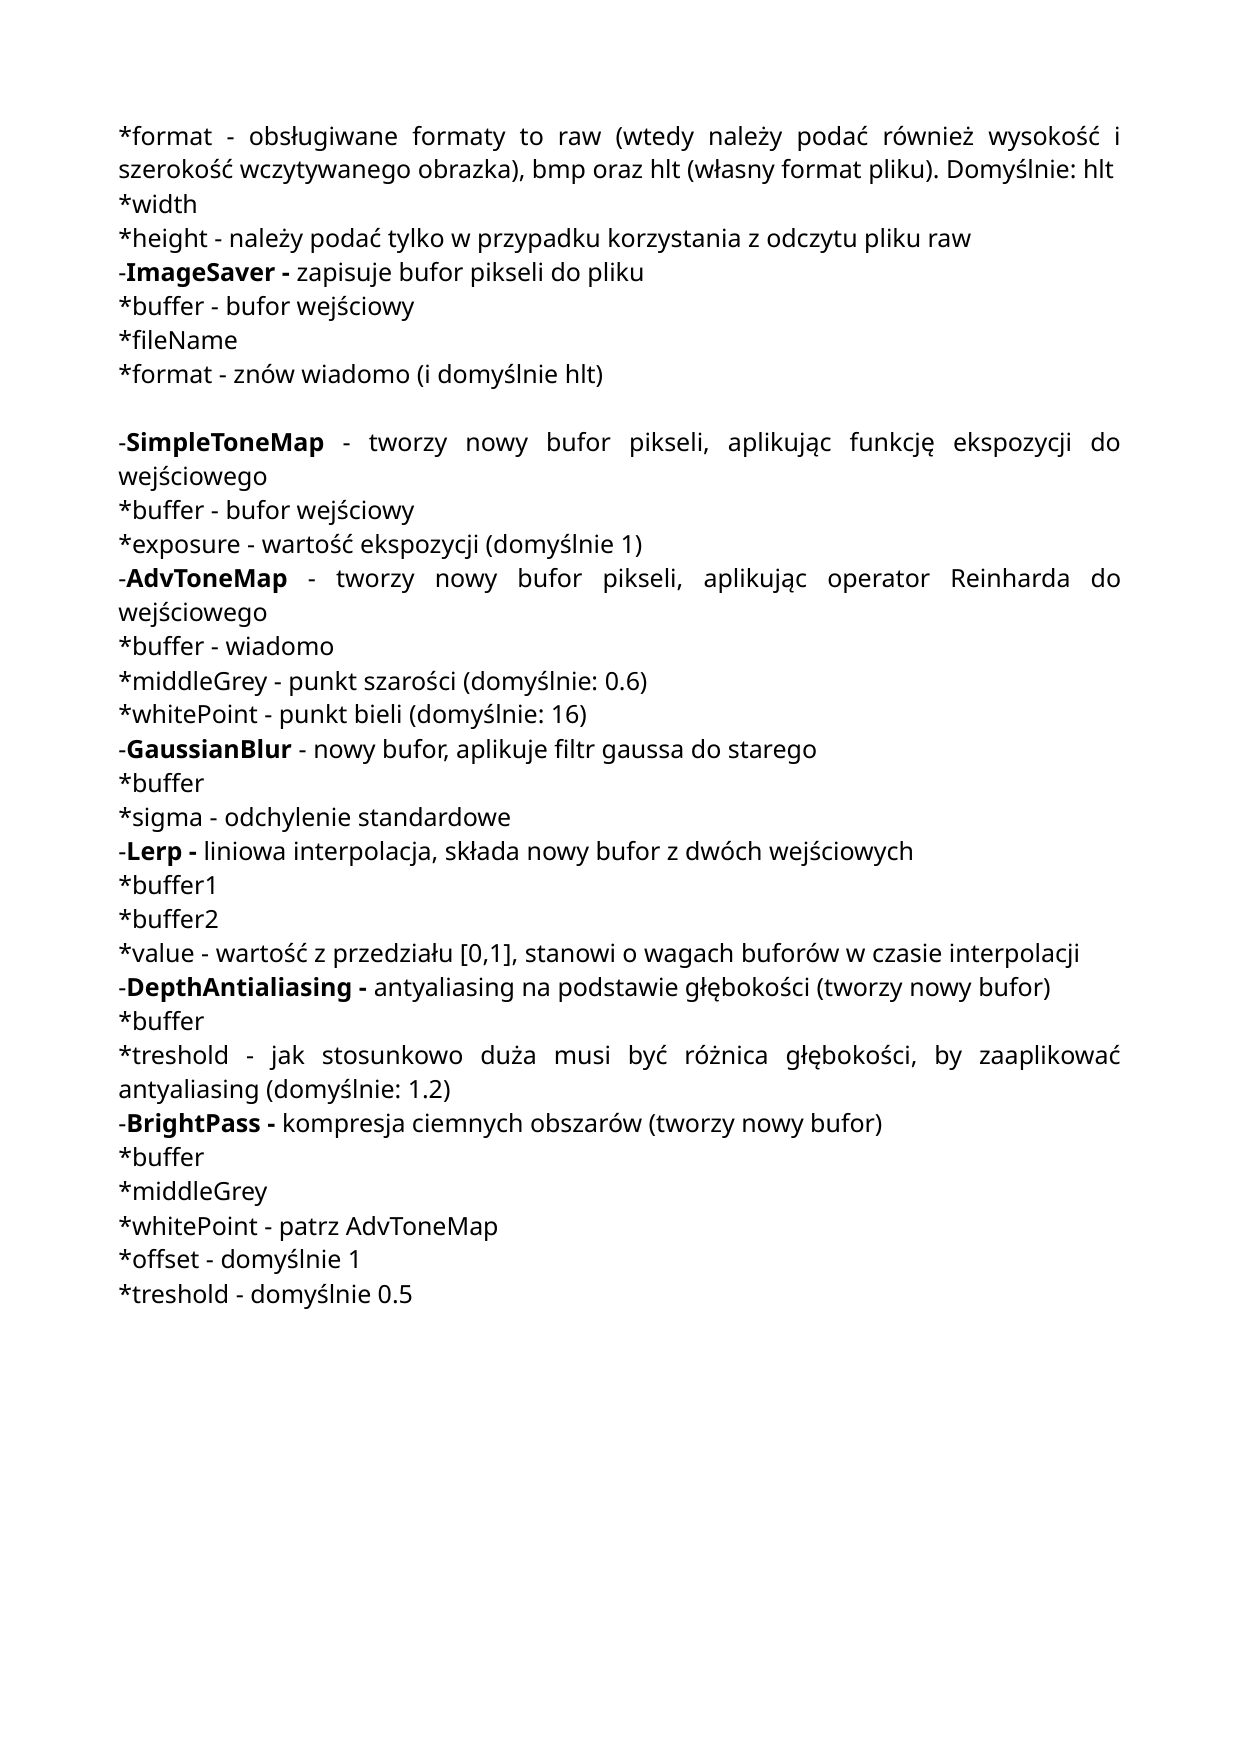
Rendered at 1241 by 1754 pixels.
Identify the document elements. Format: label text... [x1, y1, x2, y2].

text *whitePoint - patrz AdvToneMap [118, 1208, 1122, 1242]
text *width [118, 186, 1122, 220]
text *buffer [118, 1004, 1122, 1038]
text *buffer2 [118, 902, 1122, 936]
text *value - wartość z przedziału [0,1], stanowi o wagach buforów w czasie interpolacji [118, 936, 1122, 970]
text *fileName [118, 322, 1122, 357]
text *buffer - bufor wejściowy [118, 288, 1122, 322]
text *middleGrey - punkt szarości (domyślnie: 0.6) [118, 663, 1122, 697]
text -ImageSaver - zapisuje bufor pikseli do pliku [118, 254, 1122, 288]
text *whitePoint - punkt bieli (domyślnie: 16) [118, 697, 1122, 731]
text *treshold - jak stosunkowo duża musi być różnica głębokości, by zaaplikować antyaliasing (domyślnie: 1.2) [118, 1038, 1122, 1106]
text -AdvToneMap - tworzy nowy bufor pikseli, aplikując operator Reinharda do wejściowego [118, 561, 1122, 629]
text -DepthAntialiasing - antyaliasing na podstawie głębokości (tworzy nowy bufor) [118, 970, 1122, 1004]
text *buffer [118, 765, 1122, 799]
text *buffer - wiadomo [118, 629, 1122, 663]
text -Lerp - liniowa interpolacja, składa nowy bufor z dwóch wejściowych [118, 833, 1122, 867]
text *buffer - bufor wejściowy [118, 493, 1122, 527]
text *middleGrey [118, 1174, 1122, 1208]
text *format - znów wiadomo (i domyślnie hlt) [118, 357, 1122, 391]
text *exposure - wartość ekspozycji (domyślnie 1) [118, 527, 1122, 561]
text *sigma - odchylenie standardowe [118, 799, 1122, 833]
text -GaussianBlur - nowy bufor, aplikuje filtr gaussa do starego [118, 731, 1122, 765]
text -BrightPass - kompresja ciemnych obszarów (tworzy nowy bufor) [118, 1106, 1122, 1140]
text *offset - domyślnie 1 [118, 1242, 1122, 1276]
text -SimpleToneMap - tworzy nowy bufor pikseli, aplikując funkcję ekspozycji do wejściowego [118, 425, 1122, 493]
text *buffer [118, 1140, 1122, 1174]
text *height - należy podać tylko w przypadku korzystania z odczytu pliku raw [118, 220, 1122, 254]
text *buffer1 [118, 867, 1122, 902]
text *format - obsługiwane formaty to raw (wtedy należy podać również wysokość i szerokość wczytywanego obrazka), bmp oraz hlt (własny format pliku). Domyślnie: hlt [118, 118, 1122, 186]
text *treshold - domyślnie 0.5 [118, 1276, 1122, 1310]
